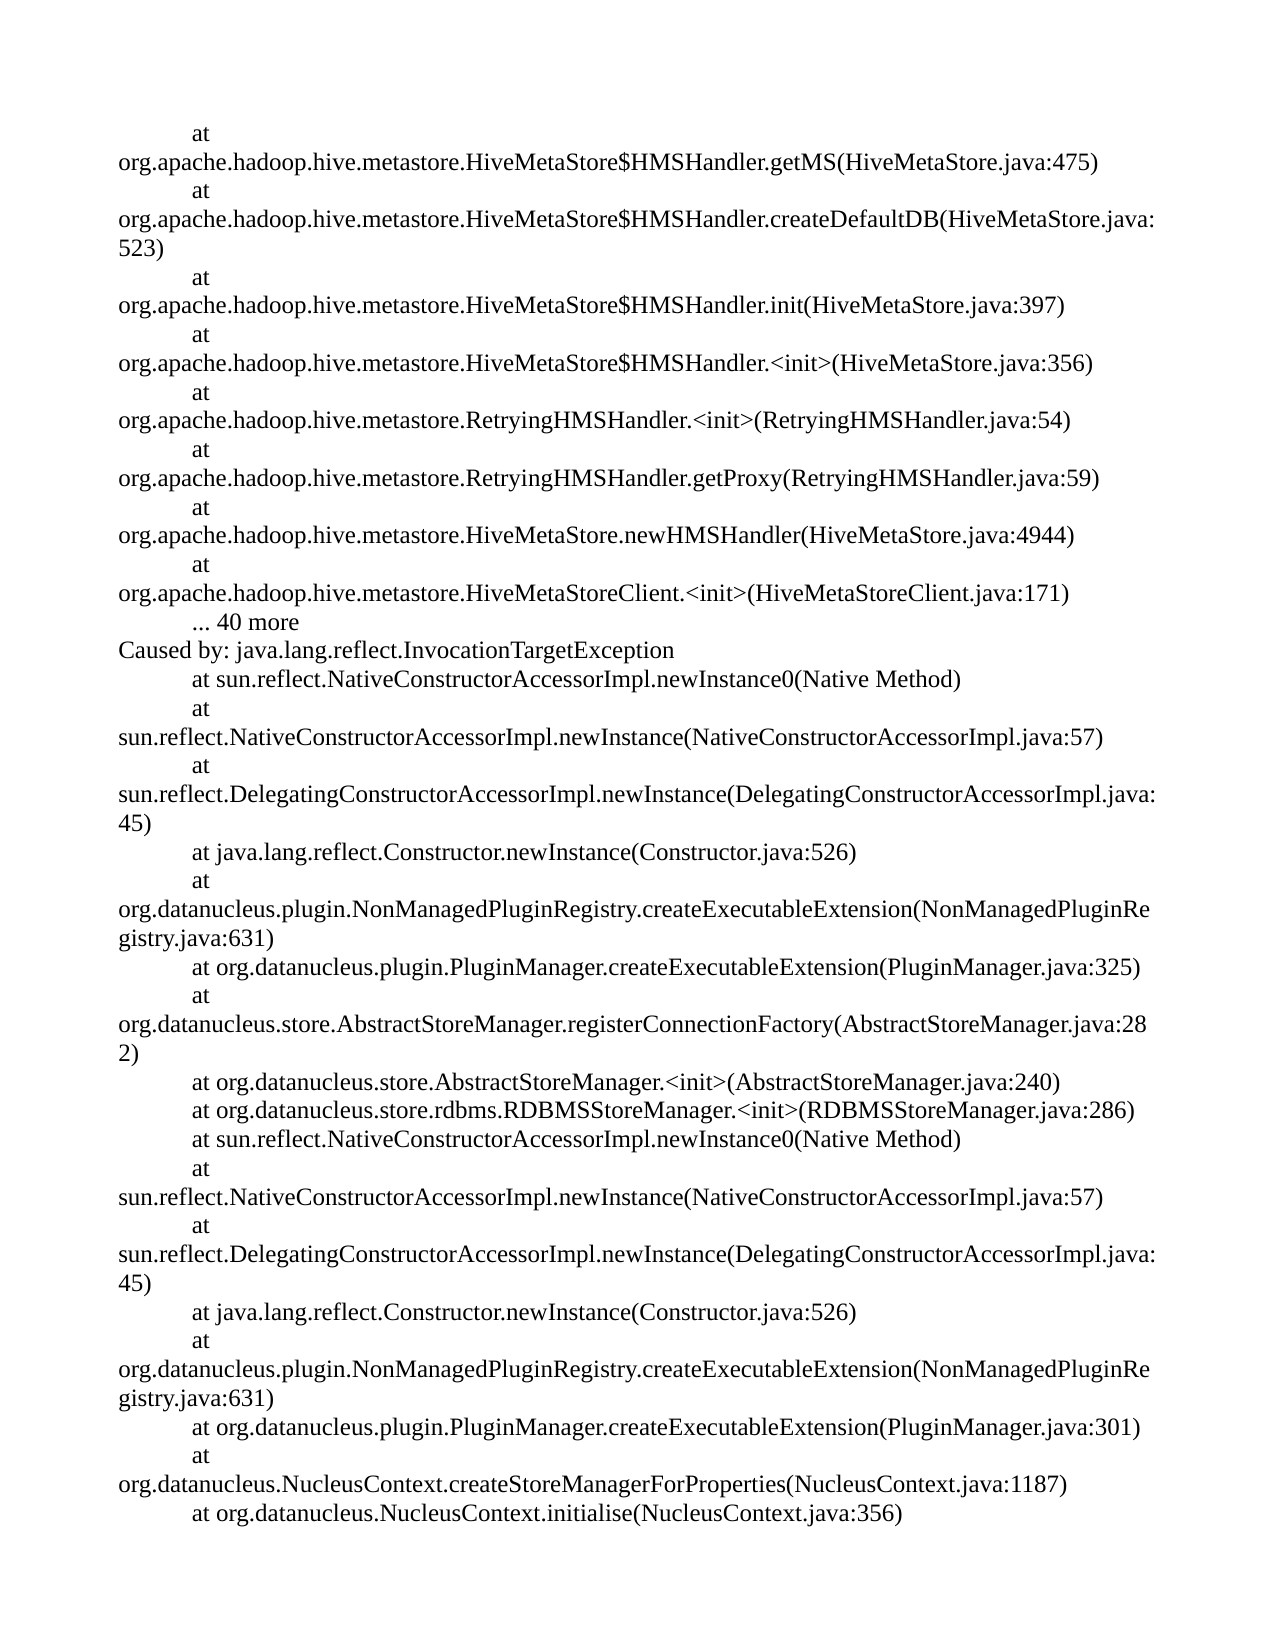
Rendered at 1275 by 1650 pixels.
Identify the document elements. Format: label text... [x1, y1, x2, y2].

text at org.datanucleus.NucleusContext.initialise(NucleusContext.java:356) [118, 1498, 1157, 1527]
text ... 40 more [118, 607, 1157, 636]
text at org.datanucleus.store.AbstractStoreManager.registerConnectionFactory(AbstractStoreManager.java:282) [118, 981, 1157, 1067]
text at org.apache.hadoop.hive.metastore.RetryingHMSHandler.getProxy(RetryingHMSHandler.java:59) [118, 434, 1157, 492]
text at org.apache.hadoop.hive.metastore.HiveMetaStore.newHMSHandler(HiveMetaStore.java:4944) [118, 492, 1157, 549]
text at sun.reflect.NativeConstructorAccessorImpl.newInstance0(Native Method) [118, 1124, 1157, 1153]
text at sun.reflect.NativeConstructorAccessorImpl.newInstance(NativeConstructorAccessorImpl.java:57) [118, 693, 1157, 751]
text at org.apache.hadoop.hive.metastore.HiveMetaStore$HMSHandler.<init>(HiveMetaStore.java:356) [118, 319, 1157, 377]
text at sun.reflect.DelegatingConstructorAccessorImpl.newInstance(DelegatingConstructorAccessorImpl.java:45) [118, 751, 1157, 837]
text at org.apache.hadoop.hive.metastore.RetryingHMSHandler.<init>(RetryingHMSHandler.java:54) [118, 377, 1157, 434]
text at org.datanucleus.store.AbstractStoreManager.<init>(AbstractStoreManager.java:240) [118, 1067, 1157, 1096]
text at org.datanucleus.plugin.NonManagedPluginRegistry.createExecutableExtension(NonManagedPluginRegistry.java:631) [118, 866, 1157, 952]
text at org.datanucleus.plugin.PluginManager.createExecutableExtension(PluginManager.java:325) [118, 952, 1157, 981]
text at java.lang.reflect.Constructor.newInstance(Constructor.java:526) [118, 1297, 1157, 1326]
text at java.lang.reflect.Constructor.newInstance(Constructor.java:526) [118, 837, 1157, 866]
text at org.datanucleus.plugin.PluginManager.createExecutableExtension(PluginManager.java:301) [118, 1412, 1157, 1441]
text at org.datanucleus.plugin.NonManagedPluginRegistry.createExecutableExtension(NonManagedPluginRegistry.java:631) [118, 1326, 1157, 1412]
text at org.apache.hadoop.hive.metastore.HiveMetaStoreClient.<init>(HiveMetaStoreClient.java:171) [118, 549, 1157, 607]
text at org.apache.hadoop.hive.metastore.HiveMetaStore$HMSHandler.getMS(HiveMetaStore.java:475) [118, 118, 1157, 176]
text Caused by: java.lang.reflect.InvocationTargetException [118, 636, 1157, 664]
text at org.datanucleus.store.rdbms.RDBMSStoreManager.<init>(RDBMSStoreManager.java:286) [118, 1096, 1157, 1124]
text at org.apache.hadoop.hive.metastore.HiveMetaStore$HMSHandler.createDefaultDB(HiveMetaStore.java:523) [118, 176, 1157, 262]
text at sun.reflect.DelegatingConstructorAccessorImpl.newInstance(DelegatingConstructorAccessorImpl.java:45) [118, 1211, 1157, 1297]
text at sun.reflect.NativeConstructorAccessorImpl.newInstance(NativeConstructorAccessorImpl.java:57) [118, 1153, 1157, 1211]
text at org.datanucleus.NucleusContext.createStoreManagerForProperties(NucleusContext.java:1187) [118, 1441, 1157, 1498]
text at sun.reflect.NativeConstructorAccessorImpl.newInstance0(Native Method) [118, 664, 1157, 693]
text at org.apache.hadoop.hive.metastore.HiveMetaStore$HMSHandler.init(HiveMetaStore.java:397) [118, 262, 1157, 319]
